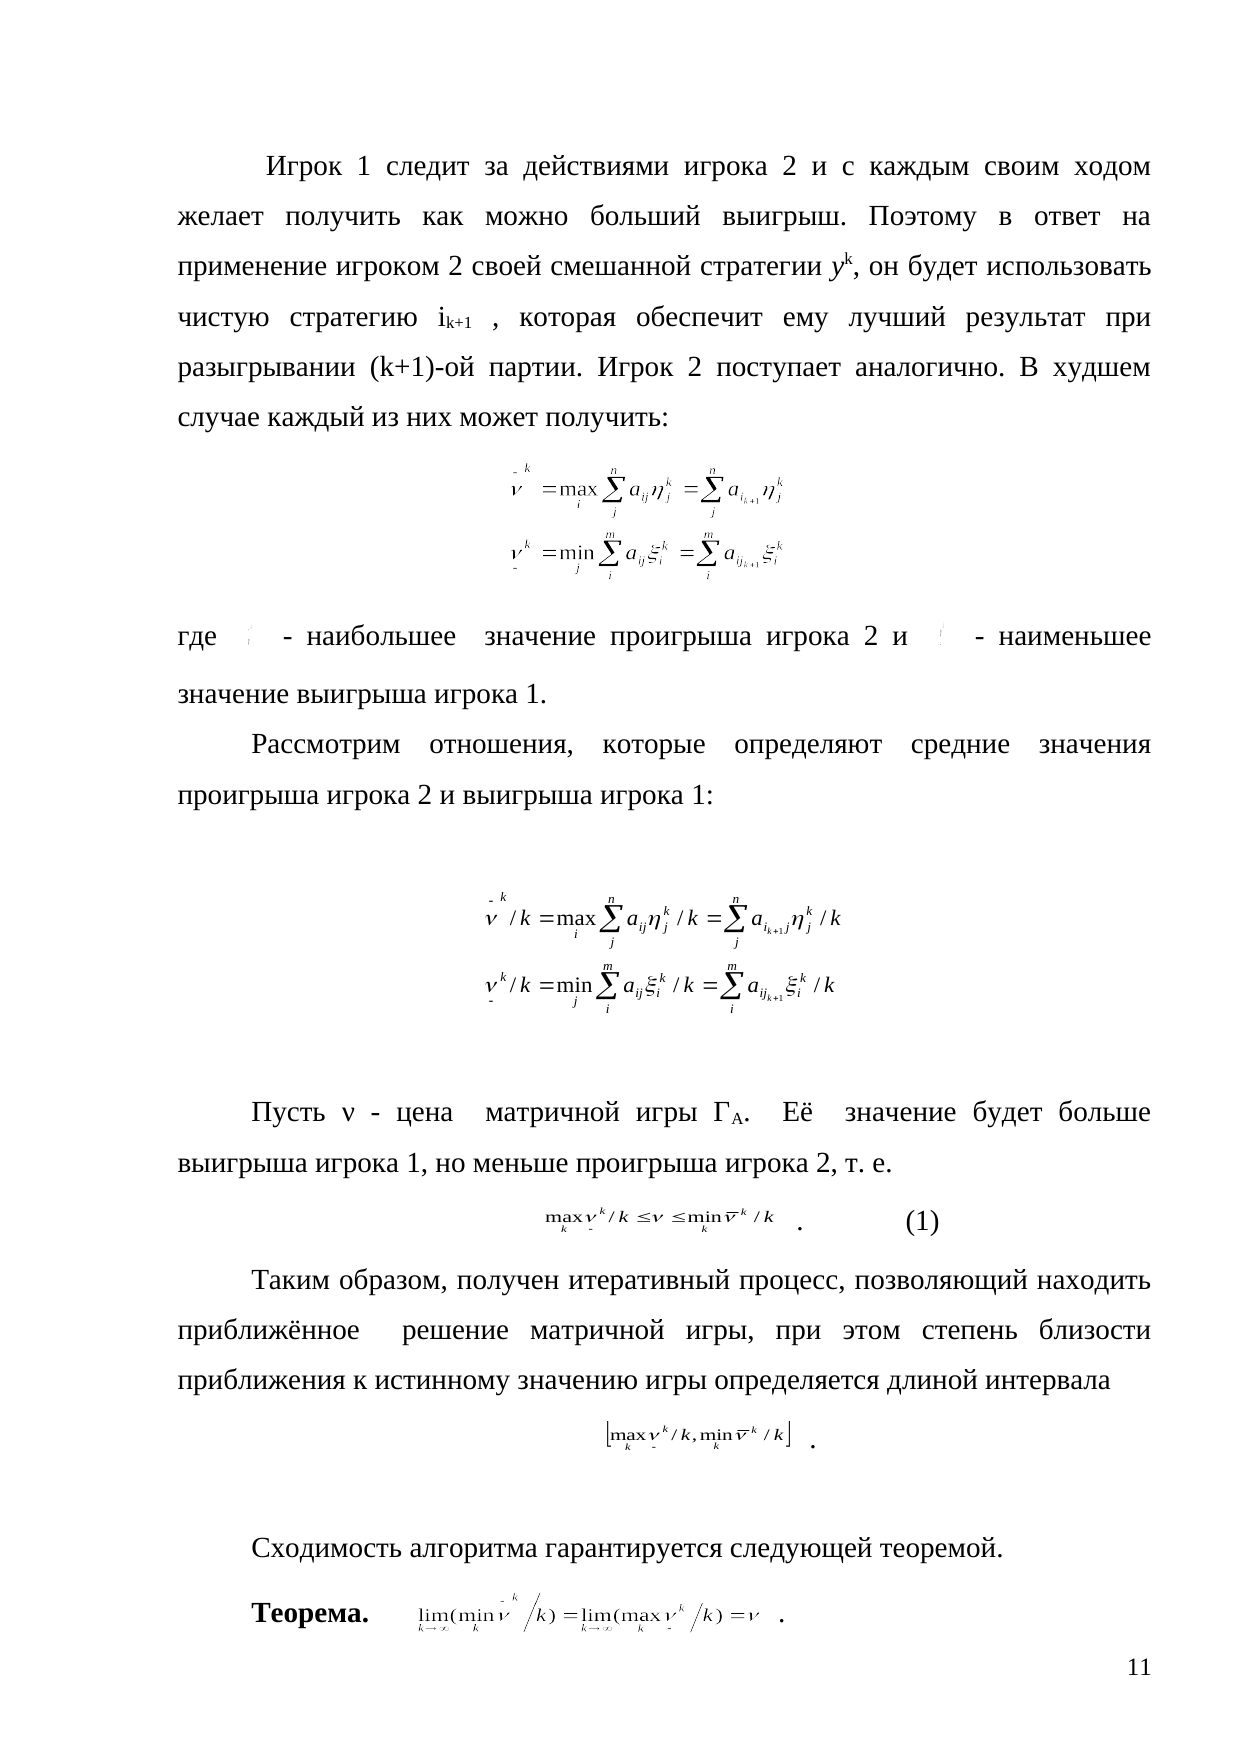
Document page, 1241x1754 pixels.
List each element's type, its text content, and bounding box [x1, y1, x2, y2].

text Игрок 1 следит за действиями игрока 2 и с каждым своим ходом желает получить как можно больший выигрыш. Поэтому в ответ на применение игроком 2 своей смешанной стратегии yk, он будет использовать чистую стратегию ik+1 , которая обеспечит ему лучший результат при разыгрывании (k+1)-ой партии. Игрок 2 поступает аналогично. В худшем случае каждый из них может получить: [177, 148, 1152, 433]
text Теорема. . [177, 1580, 1152, 1644]
text . [177, 1413, 1152, 1463]
text где - наибольшее значение проигрыша игрока 2 и - наименьшее значение выигрыша игрока 1. [177, 609, 1152, 710]
text . (1) [177, 1195, 1152, 1245]
text Пусть ν - цена матричной игры ГА. Её значение будет больше выигрыша игрока 1, но меньше проигрыша игрока 2, т. е. [177, 1094, 1152, 1178]
text Таким образом, получен итеративный процесс, позволяющий находить приближённое решение матричной игры, при этом степень близости приближения к истинному значению игры определяется длиной интервала [177, 1262, 1152, 1396]
text Сходимость алгоритма гарантируется следующей теоремой. [177, 1530, 1152, 1563]
text Рассмотрим отношения, которые определяют средние значения проигрыша игрока 2 и выигрыша игрока 1: [177, 726, 1152, 810]
